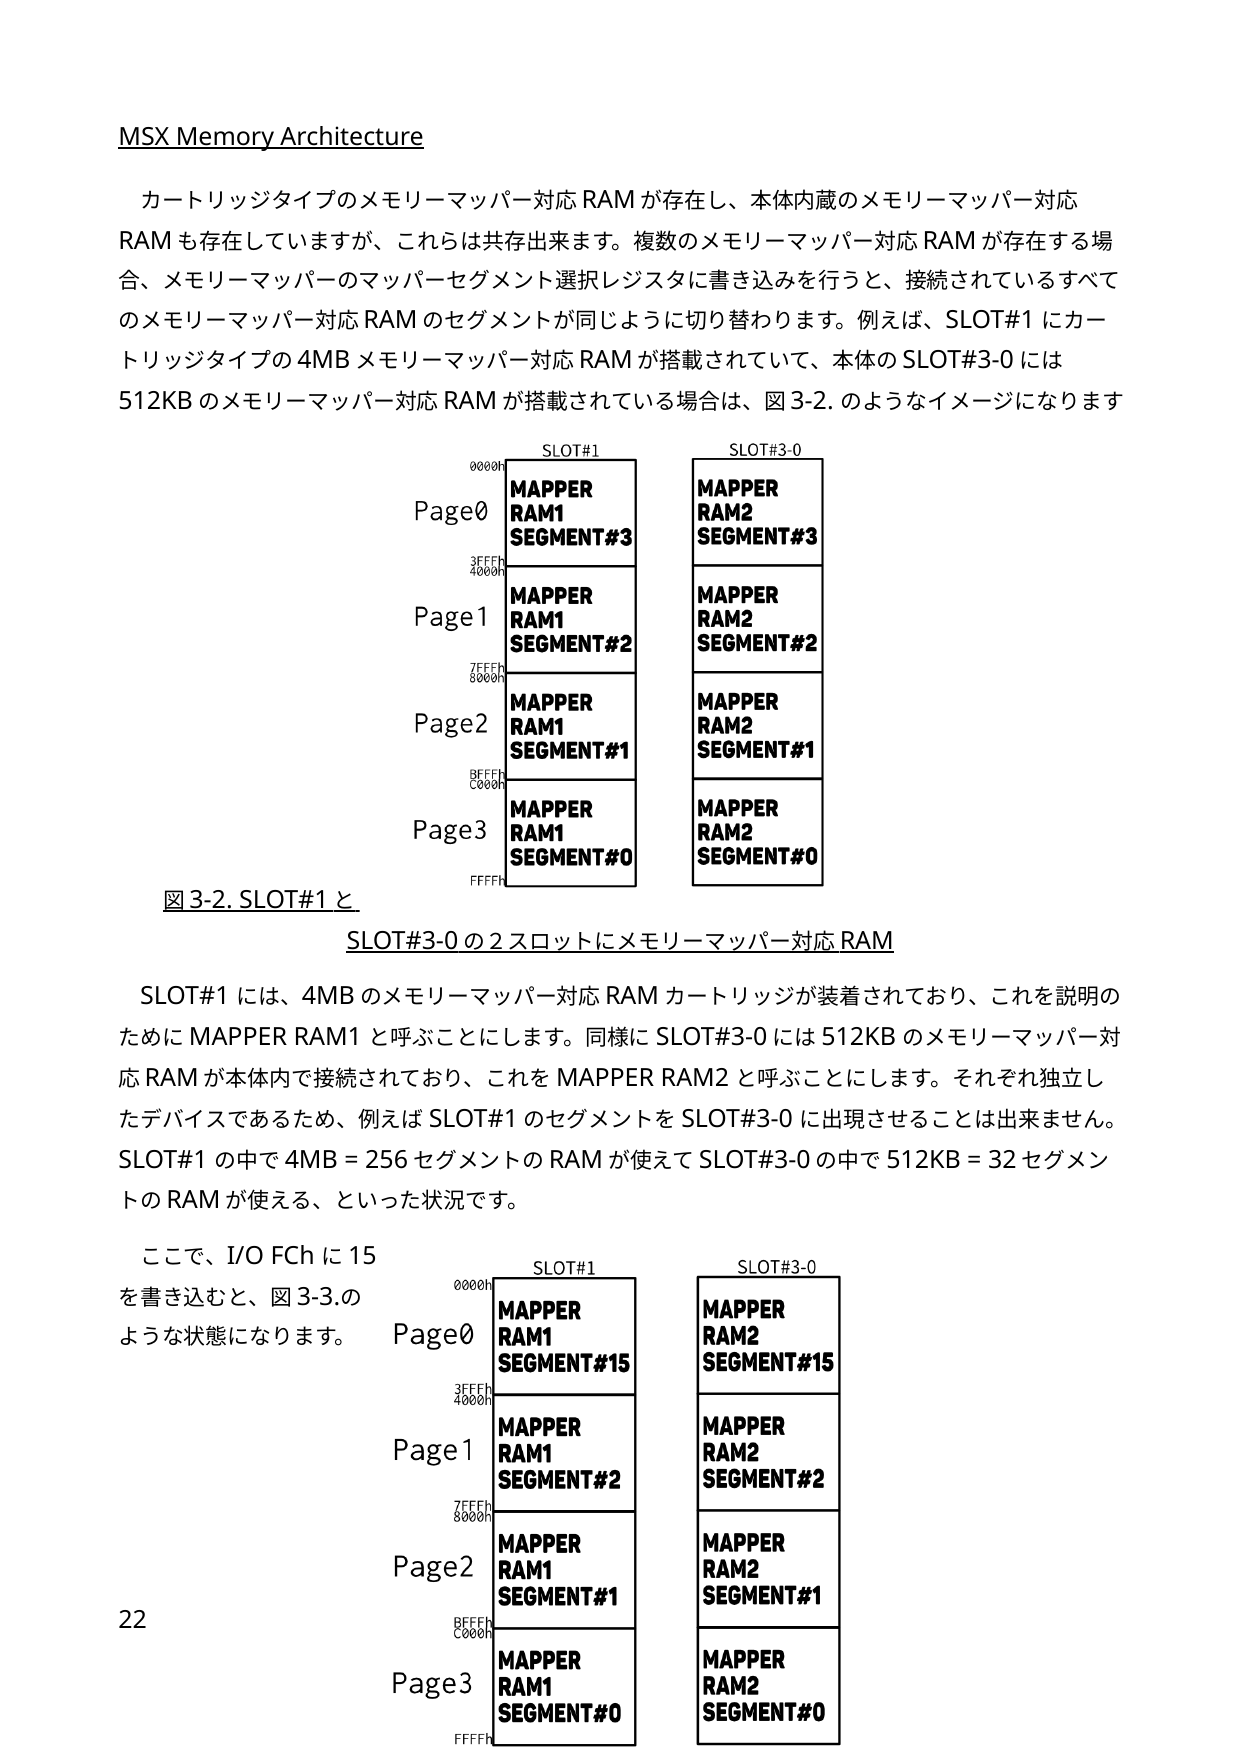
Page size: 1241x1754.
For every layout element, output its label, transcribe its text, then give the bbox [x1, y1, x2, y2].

text SLOT#1 には、4MBのメモリーマッパー対応RAMカートリッジが装着されており、これを説明のために MAPPER RAM1 と呼ぶことにします。同様に SLOT#3-0には 512KB のメモリーマッパー対応RAMが本体内で接続されており、これをMAPPER RAM2 と呼ぶことにします。それぞれ独立したデバイスであるため、例えば SLOT#1のセグメントを SLOT#3-0 に出現させることは出来ません。SLOT#1 の中で 4MB = 256セグメントのRAMが使えてSLOT#3-0の中で 512KB = 32セグメントのRAMが使える、といった状況です。 [118, 978, 1122, 1216]
text ここで、I/O FCh に 15 を書き込むと、図3-3.のような状態になります。 [118, 1237, 1122, 1350]
text 図3-2. SLOT#1とSLOT#3-0の２スロットにメモリーマッパー対応RAM [118, 882, 1122, 957]
text カートリッジタイプのメモリーマッパー対応RAMが存在し、本体内蔵のメモリーマッパー対応RAMも存在していますが、これらは共存出来ます。複数のメモリーマッパー対応RAMが存在する場合、メモリーマッパーのマッパーセグメント選択レジスタに書き込みを行うと、接続されているすべてのメモリーマッパー対応RAMのセグメントが同じように切り替わります。例えば、SLOT#1 にカートリッジタイプの4MBメモリーマッパー対応RAMが搭載されていて、本体のSLOT#3-0には512KBのメモリーマッパー対応RAMが搭載されている場合は、図3-2. のようなイメージになります。 [118, 182, 1122, 417]
